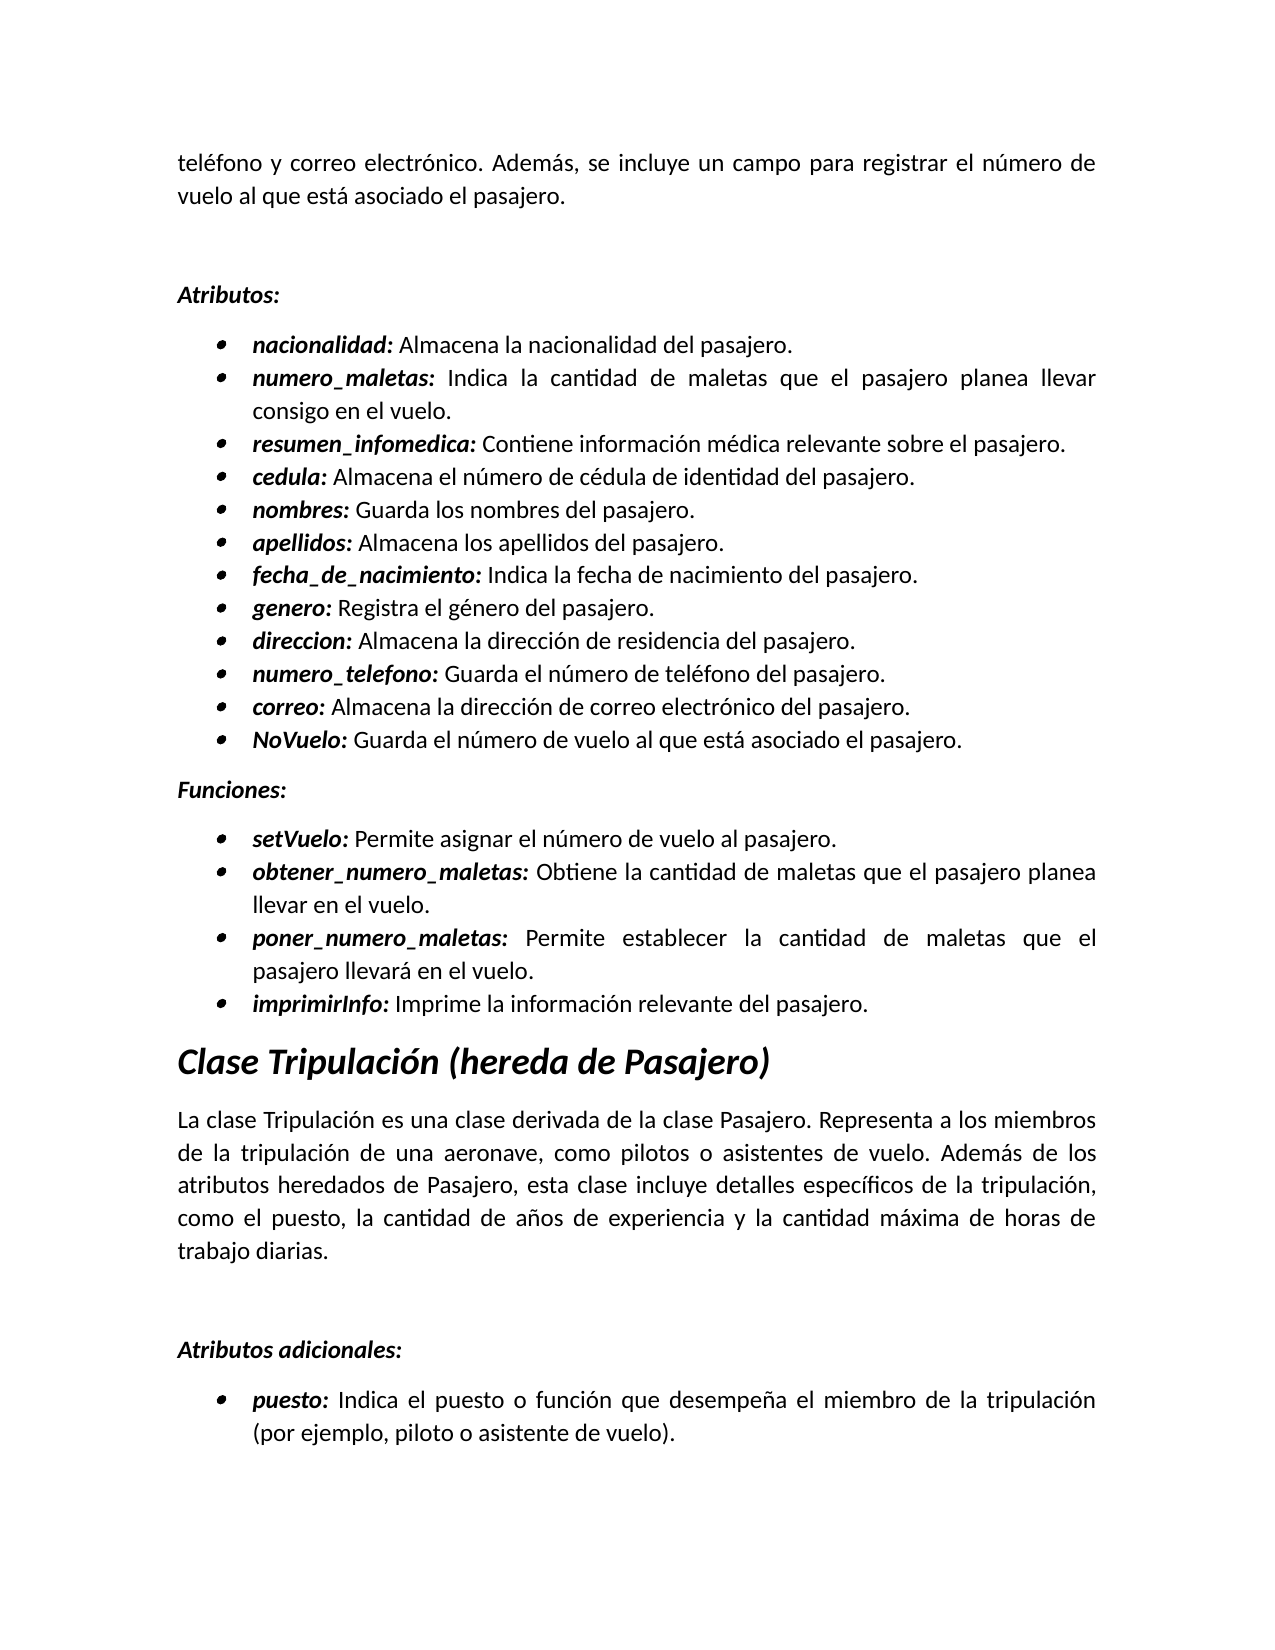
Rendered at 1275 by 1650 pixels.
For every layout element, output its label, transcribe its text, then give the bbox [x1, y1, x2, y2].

list numero_telefono: Guarda el número de teléfono del pasajero. [215, 658, 1098, 689]
list numero_maletas: Indica la cantidad de maletas que el pasajero planea llevar consigo en el vuelo. [215, 362, 1098, 426]
text Atributos: [177, 280, 1098, 310]
list fecha_de_nacimiento: Indica la fecha de nacimiento del pasajero. [215, 560, 1098, 590]
list genero: Registra el género del pasajero. [215, 593, 1098, 623]
list poner_numero_maletas: Permite establecer la cantidad de maletas que el pasajero llevará en el vuelo. [215, 922, 1098, 986]
list correo: Almacena la dirección de correo electrónico del pasajero. [215, 691, 1098, 722]
list apellidos: Almacena los apellidos del pasajero. [215, 527, 1098, 557]
list NoVuelo: Guarda el número de vuelo al que está asociado el pasajero. [215, 724, 1098, 755]
list cedula: Almacena el número de cédula de identidad del pasajero. [215, 461, 1098, 491]
text Clase Tripulación (hereda de Pasajero) [177, 1038, 1098, 1083]
text Funciones: [177, 774, 1098, 804]
list direccion: Almacena la dirección de residencia del pasajero. [215, 626, 1098, 656]
list puesto: Indica el puesto o función que desempeña el miembro de la tripulación (por ejemplo, piloto o asistente de vuelo). [215, 1384, 1098, 1448]
list imprimirInfo: Imprime la información relevante del pasajero. [215, 988, 1098, 1018]
text Atributos adicionales: [177, 1334, 1098, 1365]
text teléfono y correo electrónico. Además, se incluye un campo para registrar el número de vuelo al que está asociado el pasajero. [177, 148, 1098, 211]
text La clase Tripulación es una clase derivada de la clase Pasajero. Representa a los miembros de la tripulación de una aeronave, como pilotos o asistentes de vuelo. Además de los atributos heredados de Pasajero, esta clase incluye detalles específicos de la tripulación, como el puesto, la cantidad de años de experiencia y la cantidad máxima de horas de trabajo diarias. [177, 1104, 1098, 1266]
list nombres: Guarda los nombres del pasajero. [215, 494, 1098, 524]
list setVuelo: Permite asignar el número de vuelo al pasajero. [215, 823, 1098, 854]
list obtener_numero_maletas: Obtiene la cantidad de maletas que el pasajero planea llevar en el vuelo. [215, 856, 1098, 920]
list resumen_infomedica: Contiene información médica relevante sobre el pasajero. [215, 428, 1098, 458]
list nacionalidad: Almacena la nacionalidad del pasajero. [215, 329, 1098, 360]
